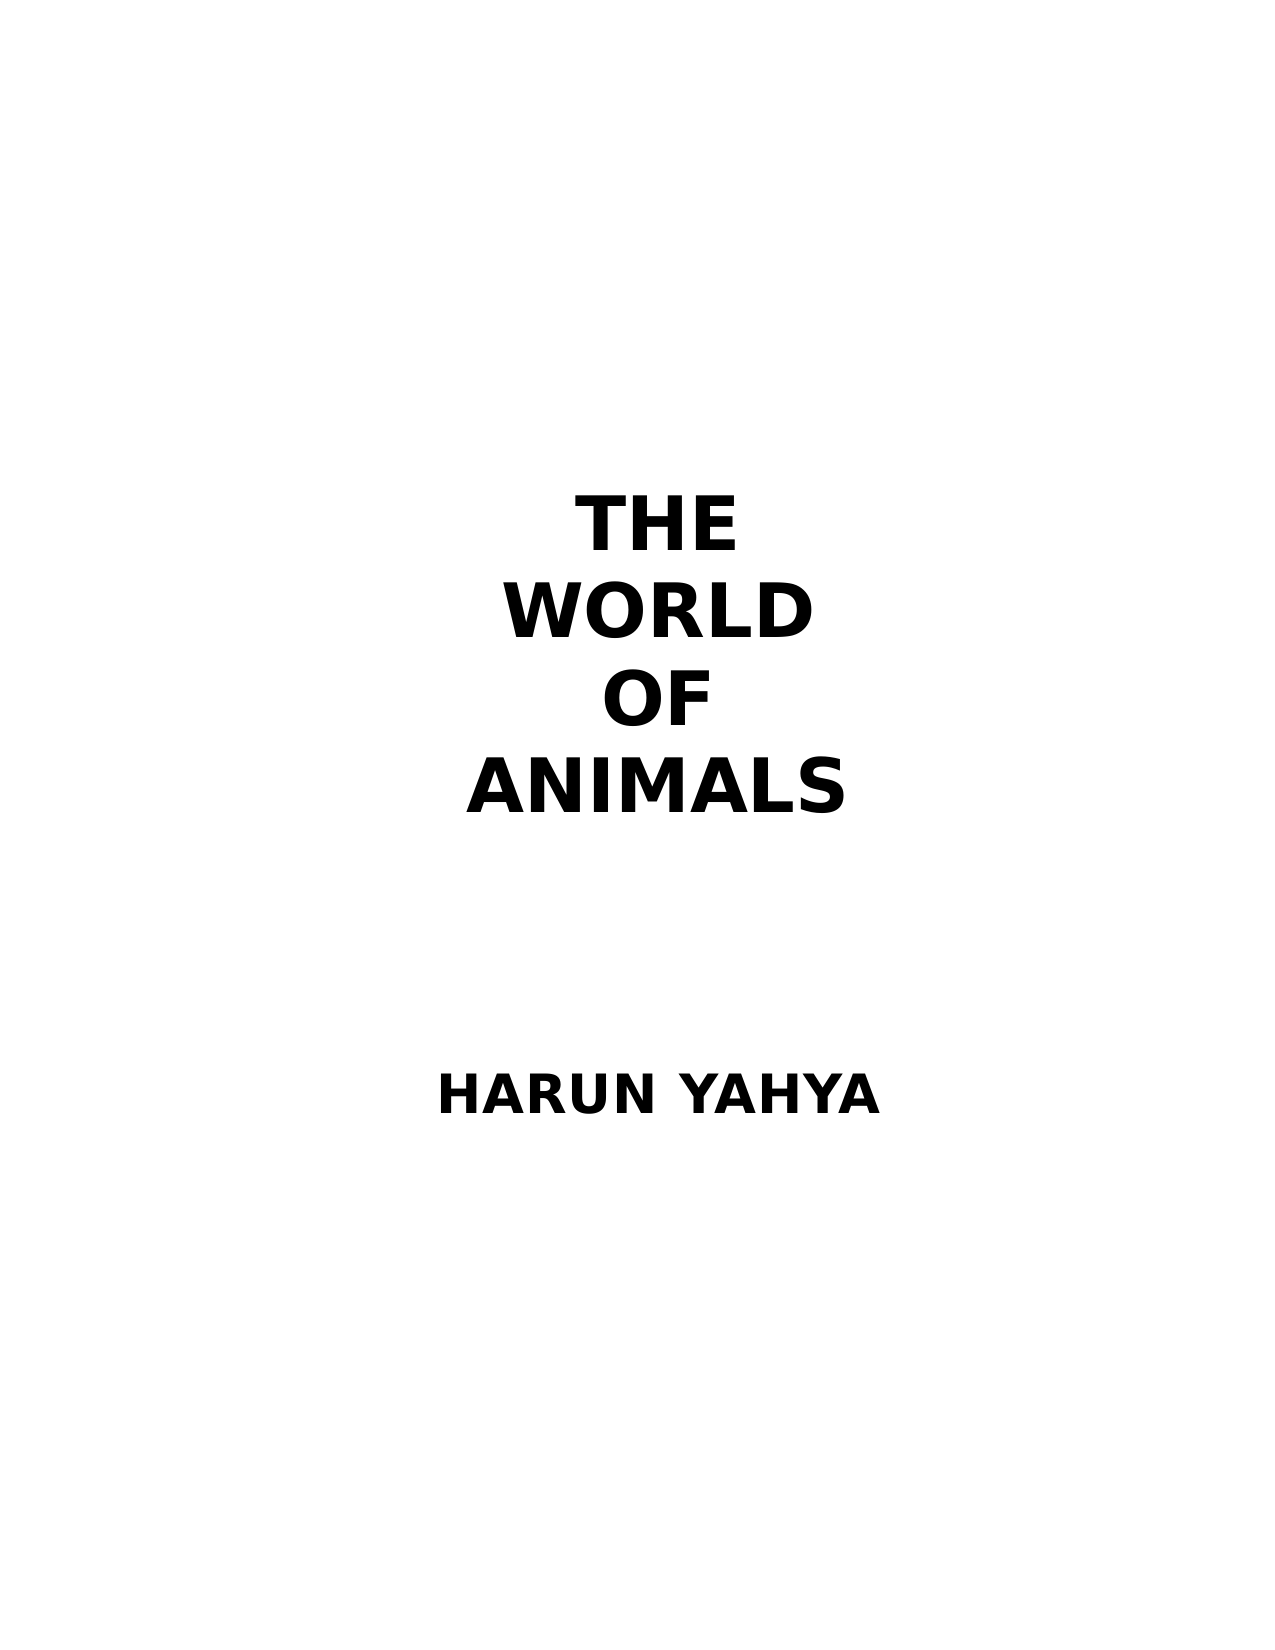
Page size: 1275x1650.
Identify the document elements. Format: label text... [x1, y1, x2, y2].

text HARUN YAHYA [112, 1063, 1145, 1126]
text THE [112, 481, 1145, 568]
text ANIMALS [112, 743, 1145, 830]
text OF [112, 656, 1145, 743]
text WORLD [112, 568, 1145, 656]
